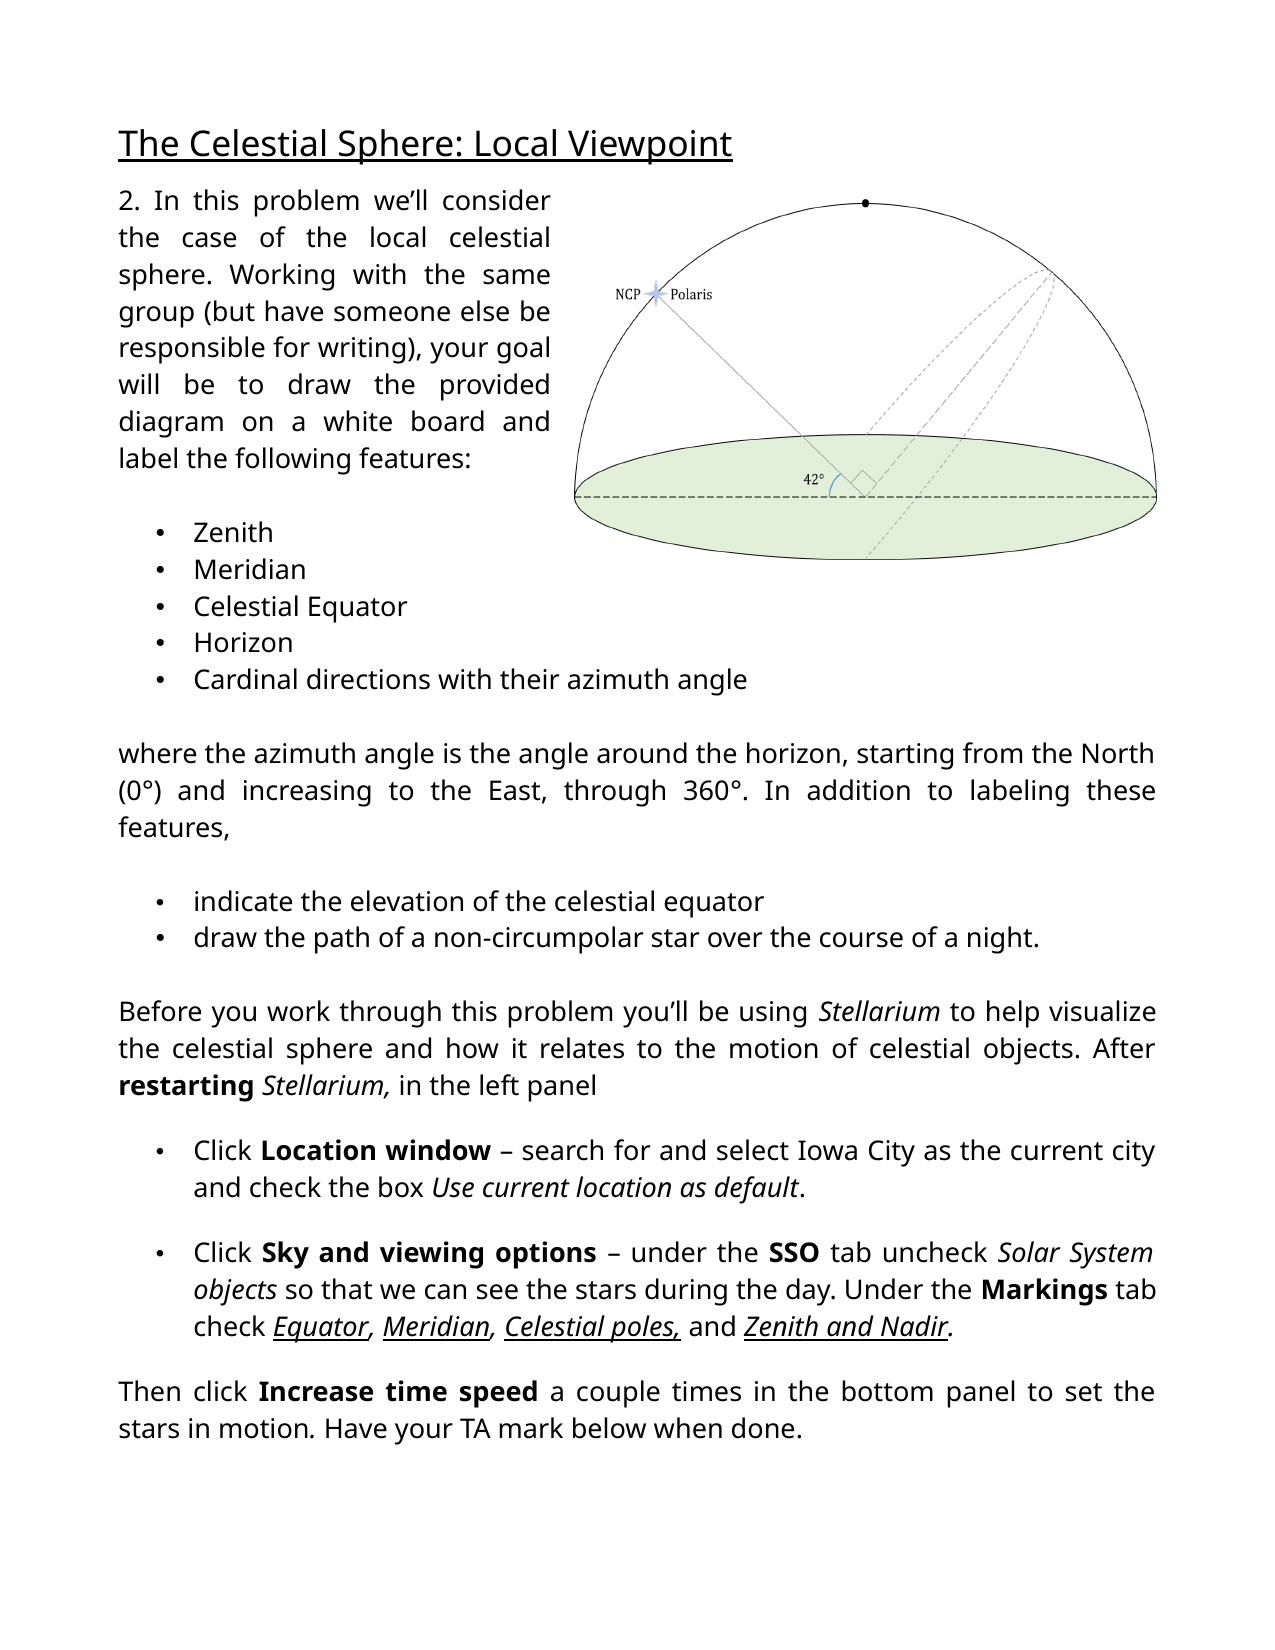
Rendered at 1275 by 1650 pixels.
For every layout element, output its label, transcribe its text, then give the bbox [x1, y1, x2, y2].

list indicate the elevation of the celestial equator [156, 882, 1157, 919]
list draw the path of a non-circumpolar star over the course of a night. [156, 919, 1157, 956]
text where the azimuth angle is the angle around the horizon, starting from the North (0°) and increasing to the East, through 360°. In addition to labeling these features, [118, 734, 1157, 845]
list Click Sky and viewing options – under the SSO tab uncheck Solar System objects so that we can see the stars during the day. Under the Markings tab check Equator, Meridian, Celestial poles, and Zenith and Nadir. [156, 1234, 1157, 1344]
list Cardinal directions with their azimuth angle [156, 661, 1157, 698]
list Zenith [156, 513, 574, 550]
list Meridian [156, 550, 1157, 587]
list Click Location window – search for and select Iowa City as the current city and check the box Use current location as default. [156, 1132, 1157, 1205]
list Horizon [156, 624, 1157, 661]
text The Celestial Sphere: Local Viewpoint [118, 118, 1157, 166]
picture [574, 199, 1157, 560]
list Celestial Equator [156, 587, 1157, 624]
text Before you work through this problem you’ll be using Stellarium to help visualize the celestial sphere and how it relates to the motion of celestial objects. After restarting Stellarium, in the left panel [118, 993, 1157, 1103]
text Then click Increase time speed a couple times in the bottom panel to set the stars in motion. Have your TA mark below when done. [118, 1373, 1157, 1447]
text 2. In this problem we’ll consider the case of the local celestial sphere. Working with the same group (but have someone else be responsible for writing), your goal will be to draw the provided diagram on a white board and label the following features: [118, 181, 1157, 476]
